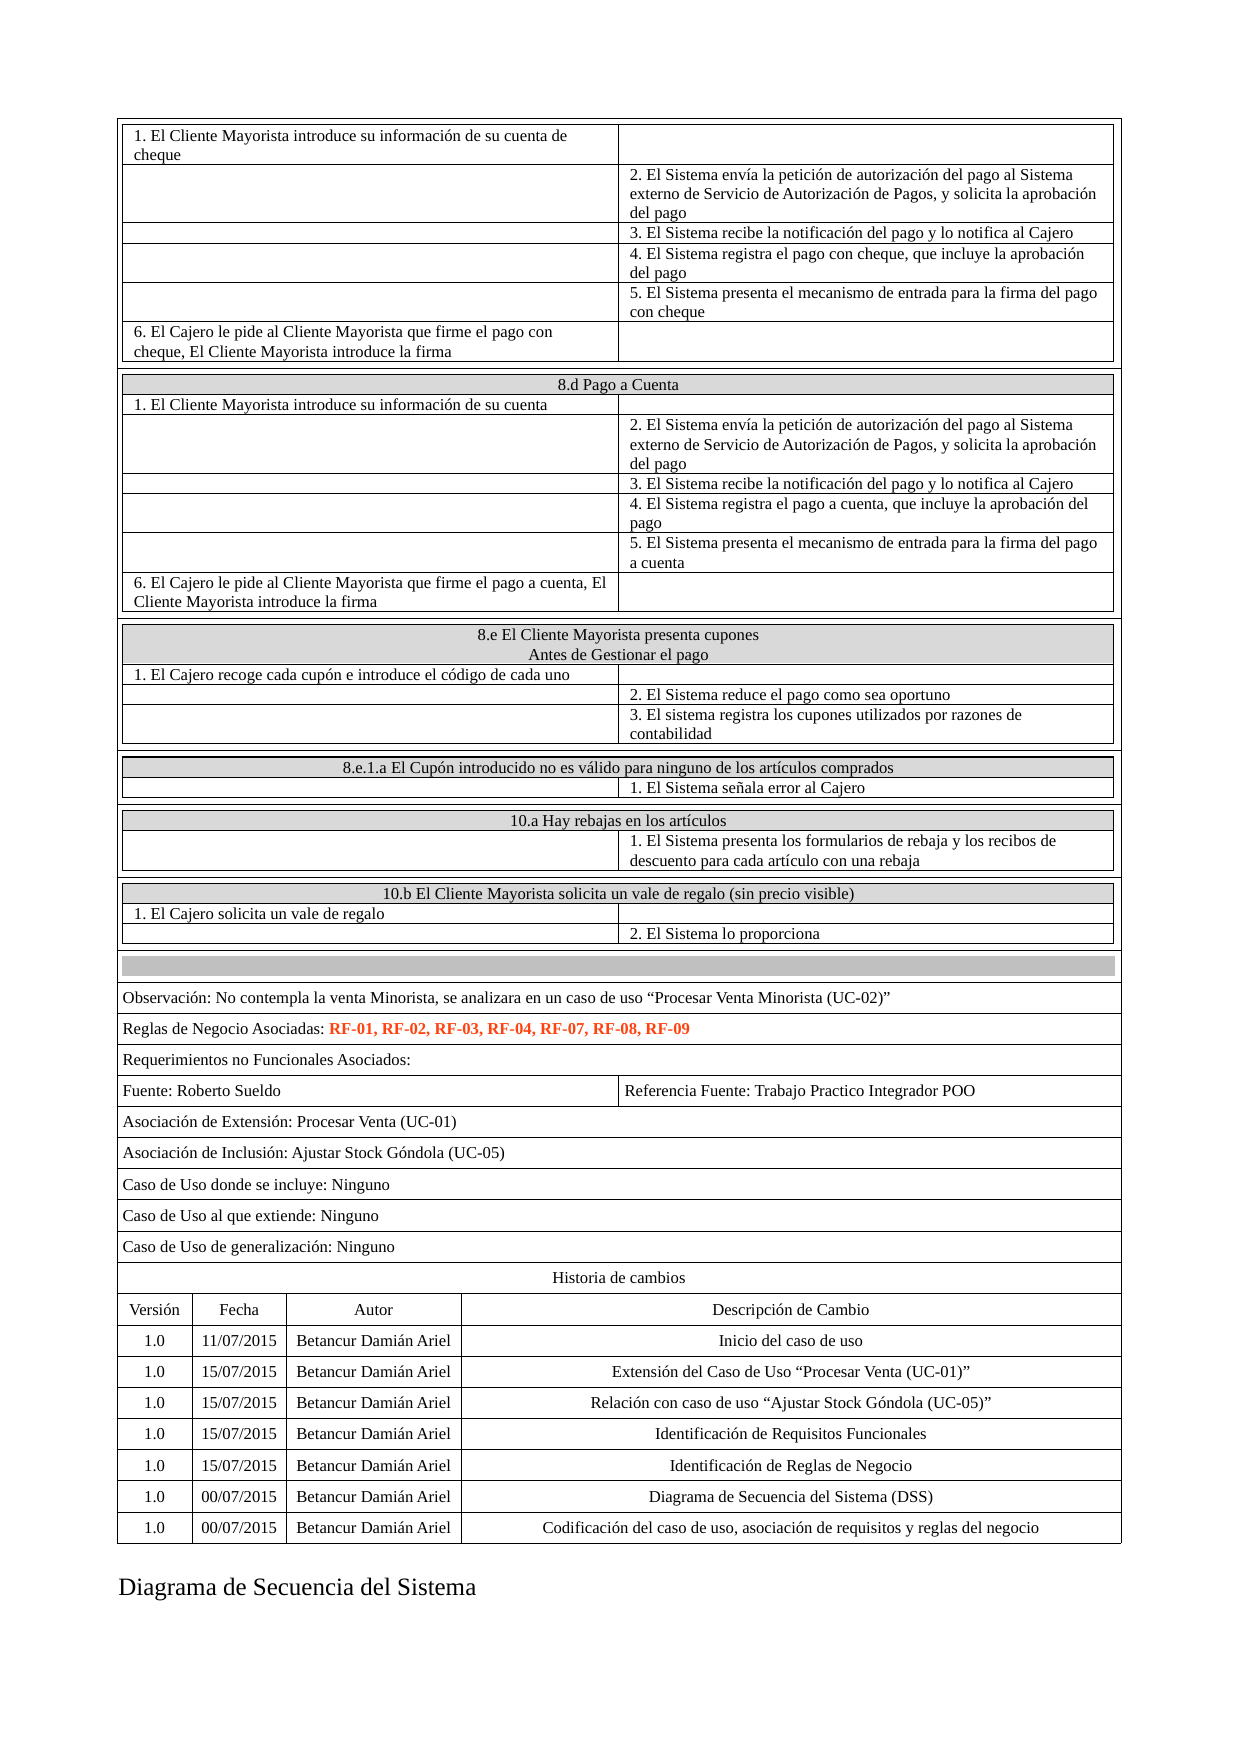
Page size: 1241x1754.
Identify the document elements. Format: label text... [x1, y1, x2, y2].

table_cell Betancur Damián Ariel [287, 1513, 461, 1542]
table_cell 1.0 [118, 1419, 192, 1449]
table_cell Relación con caso de uso “Ajustar Stock Góndola (UC-05)” [462, 1388, 1121, 1418]
table_cell 1. El Cliente Mayorista introduce su información de su cuenta [123, 395, 618, 414]
table_cell 1.0 [118, 1481, 192, 1511]
table_header Fecha [193, 1294, 286, 1324]
table_cell Fuente: Roberto Sueldo [118, 1076, 618, 1106]
table_cell Reglas de Negocio Asociadas: RF-01, RF-02, RF-03, RF-04, RF-07, RF-08, RF-09 [118, 1014, 1121, 1044]
table_cell Diagrama de Secuencia del Sistema (DSS) [462, 1481, 1121, 1511]
table_cell 5. El Sistema presenta el mecanismo de entrada para la firma del pago a cuenta [619, 533, 1113, 572]
table_cell [123, 283, 618, 321]
table_cell [123, 415, 618, 473]
table_cell [118, 369, 1121, 618]
table_cell 4. El Sistema registra el pago con cheque, que incluye la aprobación del pago [619, 244, 1113, 282]
table_cell Extensión del Caso de Uso “Procesar Venta (UC-01)” [462, 1357, 1121, 1387]
table_cell Betancur Damián Ariel [287, 1481, 461, 1511]
table_cell 3. El Sistema recibe la notificación del pago y lo notifica al Cajero [619, 474, 1113, 493]
table_header 8.e.1.a El Cupón introducido no es válido para ninguno de los artículos comprados [123, 758, 1113, 777]
table_cell [123, 705, 618, 743]
table_cell [123, 685, 618, 704]
table_cell [118, 619, 1121, 750]
table_cell 1.0 [118, 1450, 192, 1480]
table_header Versión [118, 1294, 192, 1324]
table_cell 1. El Cajero solicita un vale de regalo [123, 904, 618, 923]
table_cell [619, 904, 1113, 923]
table_cell 3. El Sistema recibe la notificación del pago y lo notifica al Cajero [619, 223, 1113, 242]
table_header 10.a Hay rebajas en los artículos [123, 811, 1113, 830]
table_cell Caso de Uso donde se incluye: Ninguno [118, 1169, 1121, 1199]
table_cell Identificación de Requisitos Funcionales [462, 1419, 1121, 1449]
table_cell 00/07/2015 [193, 1481, 286, 1511]
table_cell [118, 951, 1121, 981]
table_cell Caso de Uso al que extiende: Ninguno [118, 1200, 1121, 1231]
table_cell [123, 223, 618, 242]
text Diagrama de Secuencia del Sistema [118, 1572, 1122, 1601]
table_cell [123, 924, 618, 943]
table_cell 2. El Sistema lo proporciona [619, 924, 1113, 943]
table_cell [123, 165, 618, 222]
table_cell Identificación de Reglas de Negocio [462, 1450, 1121, 1480]
table_cell Inicio del caso de uso [462, 1326, 1121, 1356]
table_cell Betancur Damián Ariel [287, 1357, 461, 1387]
table_cell Betancur Damián Ariel [287, 1388, 461, 1418]
table_cell 1.0 [118, 1326, 192, 1356]
table_cell Requerimientos no Funcionales Asociados: [118, 1045, 1121, 1075]
table_cell [619, 125, 1113, 164]
table_cell [123, 831, 618, 869]
table_cell 1. El Sistema señala error al Cajero [619, 778, 1113, 797]
table_cell 15/07/2015 [193, 1450, 286, 1480]
table_cell 1. El Cajero recoge cada cupón e introduce el código de cada uno [123, 665, 618, 684]
table_header 8.d Pago a Cuenta [123, 375, 1113, 394]
table_cell 2. El Sistema envía la petición de autorización del pago al Sistema externo de Servicio de Autorización de Pagos, y solicita la aprobación del pago [619, 165, 1113, 222]
table_cell Codificación del caso de uso, asociación de requisitos y reglas del negocio [462, 1513, 1121, 1542]
table_cell 1. El Sistema presenta los formularios de rebaja y los recibos de descuento para cada artículo con una rebaja [619, 831, 1113, 869]
table_cell Referencia Fuente: Trabajo Practico Integrador POO [619, 1076, 1121, 1106]
table_cell 15/07/2015 [193, 1419, 286, 1449]
table_cell [123, 533, 618, 572]
table_cell 15/07/2015 [193, 1388, 286, 1418]
table_cell [123, 474, 618, 493]
table_cell [123, 244, 618, 282]
table_cell [619, 395, 1113, 414]
table_cell Asociación de Extensión: Procesar Venta (UC-01) [118, 1107, 1121, 1137]
table_cell [118, 805, 1121, 876]
table_header Autor [287, 1294, 461, 1324]
table_cell 6. El Cajero le pide al Cliente Mayorista que firme el pago a cuenta, El Cliente Mayorista introduce la firma [123, 573, 618, 611]
table_cell Betancur Damián Ariel [287, 1419, 461, 1449]
table_cell 6. El Cajero le pide al Cliente Mayorista que firme el pago con cheque, El Cliente Mayorista introduce la firma [123, 322, 618, 361]
table_cell Caso de Uso de generalización: Ninguno [118, 1232, 1121, 1262]
table_cell 11/07/2015 [193, 1326, 286, 1356]
table_cell 15/07/2015 [193, 1357, 286, 1387]
table_cell [619, 322, 1113, 361]
table_cell Betancur Damián Ariel [287, 1326, 461, 1356]
table_cell [118, 751, 1121, 804]
table_cell Historia de cambios [118, 1263, 1121, 1293]
table_cell 1.0 [118, 1357, 192, 1387]
table_cell Asociación de Inclusión: Ajustar Stock Góndola (UC-05) [118, 1138, 1121, 1168]
table_cell [123, 494, 618, 532]
table_header 8.e El Cliente Mayorista presenta cupones Antes de Gestionar el pago [123, 625, 1113, 663]
table_cell [118, 878, 1121, 950]
table_cell 4. El Sistema registra el pago a cuenta, que incluye la aprobación del pago [619, 494, 1113, 532]
table_cell 1.0 [118, 1513, 192, 1542]
table_cell [619, 573, 1113, 611]
table_header Descripción de Cambio [462, 1294, 1121, 1324]
table_cell 1.0 [118, 1388, 192, 1418]
table_cell 3. El sistema registra los cupones utilizados por razones de contabilidad [619, 705, 1113, 743]
table_cell 1. El Cliente Mayorista introduce su información de su cuenta de cheque [123, 125, 618, 164]
table_header 10.b El Cliente Mayorista solicita un vale de regalo (sin precio visible) [123, 884, 1113, 903]
table_cell 2. El Sistema envía la petición de autorización del pago al Sistema externo de Servicio de Autorización de Pagos, y solicita la aprobación del pago [619, 415, 1113, 473]
table_cell [118, 119, 1121, 367]
table_cell 5. El Sistema presenta el mecanismo de entrada para la firma del pago con cheque [619, 283, 1113, 321]
table_cell 2. El Sistema reduce el pago como sea oportuno [619, 685, 1113, 704]
table_cell Observación: No contempla la venta Minorista, se analizara en un caso de uso “Procesar Venta Minorista (UC-02)” [118, 983, 1121, 1012]
table_cell [123, 778, 618, 797]
table_cell Betancur Damián Ariel [287, 1450, 461, 1480]
table_cell [619, 665, 1113, 684]
table_cell 00/07/2015 [193, 1513, 286, 1542]
